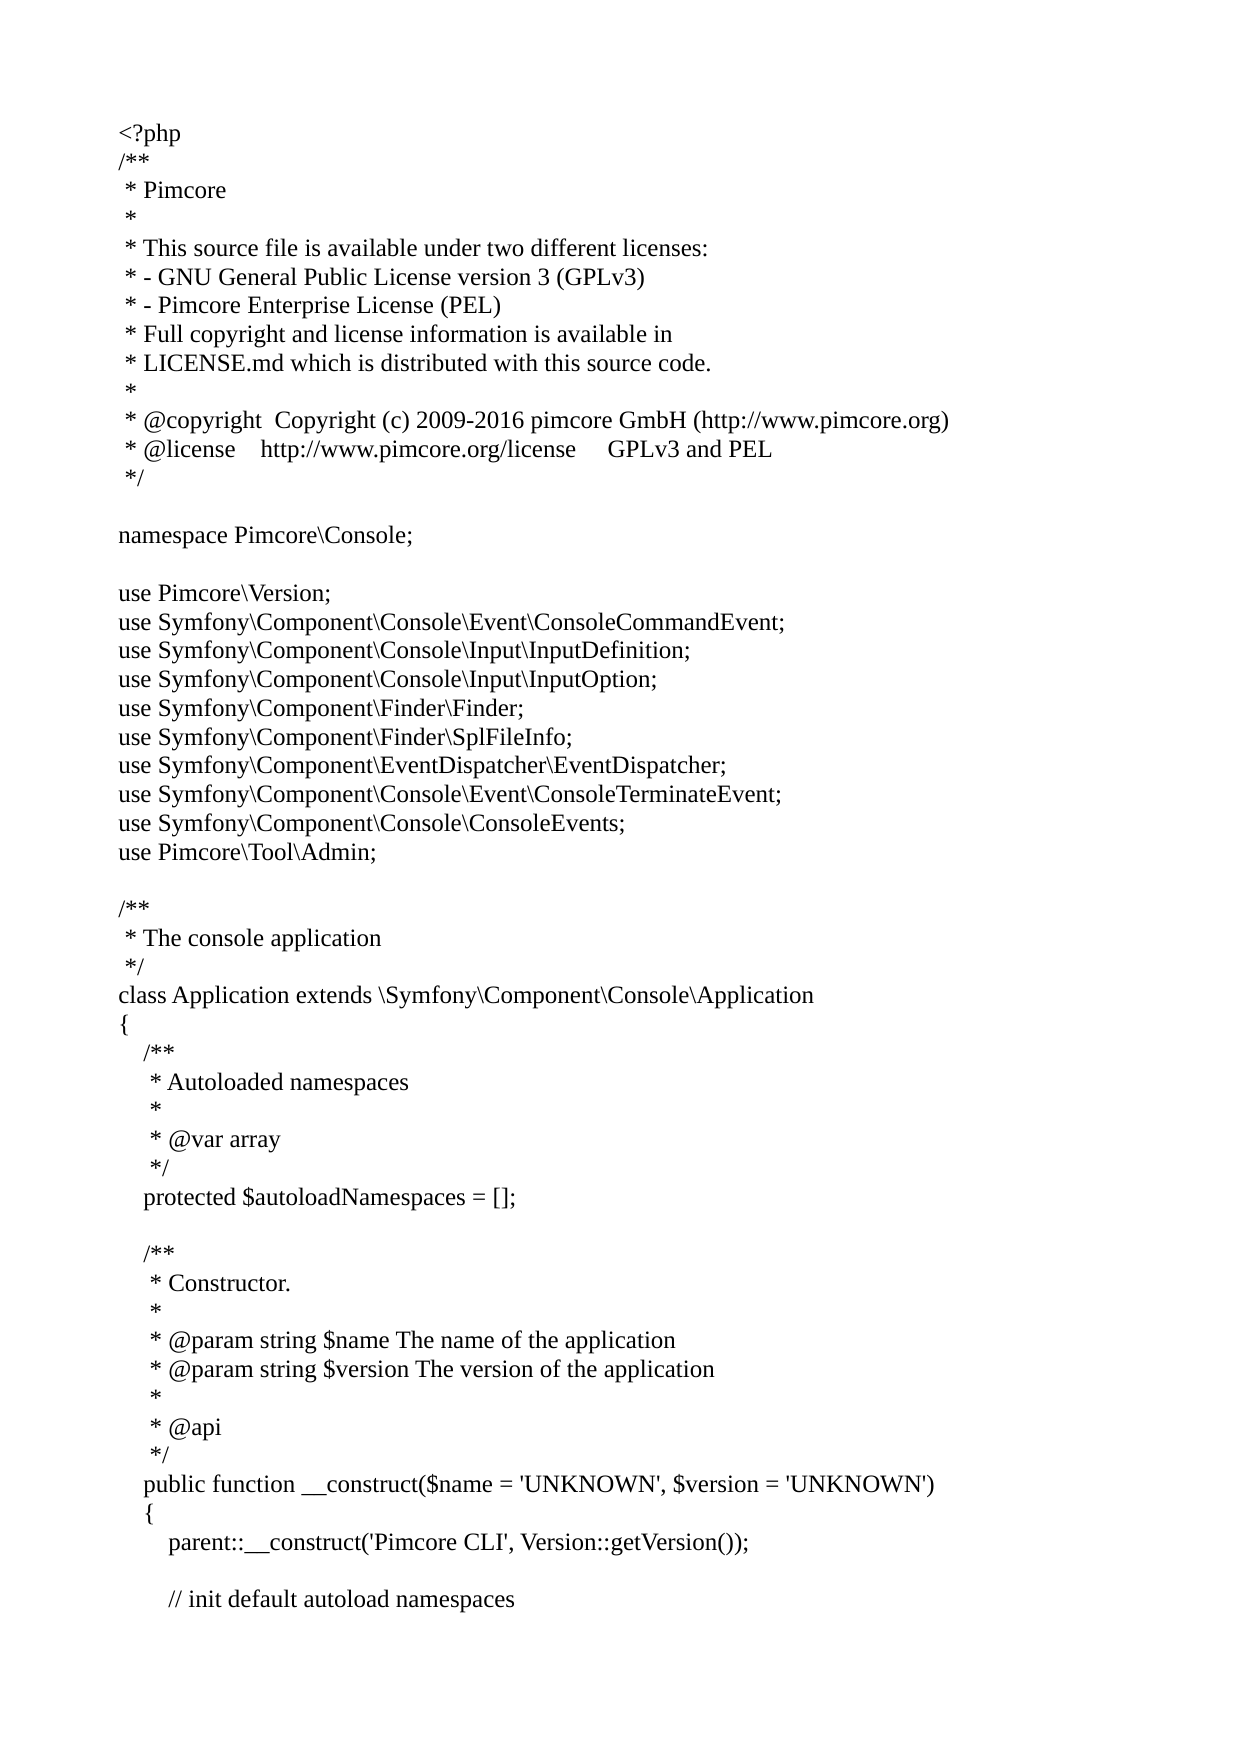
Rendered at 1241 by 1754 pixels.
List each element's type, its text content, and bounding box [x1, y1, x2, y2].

text use Pimcore\Tool\Admin; [118, 837, 1122, 866]
text * Autoloaded namespaces [118, 1067, 1122, 1096]
text /** [118, 147, 1122, 176]
text { [118, 1498, 1122, 1527]
text * [118, 1383, 1122, 1412]
text class Application extends \Symfony\Component\Console\Application [118, 981, 1122, 1009]
text { [118, 1009, 1122, 1038]
text protected $autoloadNamespaces = []; [118, 1182, 1122, 1211]
text use Symfony\Component\Console\ConsoleEvents; [118, 808, 1122, 837]
text use Symfony\Component\Console\Input\InputOption; [118, 664, 1122, 693]
text * [118, 377, 1122, 406]
text * This source file is available under two different licenses: [118, 233, 1122, 262]
text namespace Pimcore\Console; [118, 521, 1122, 549]
text use Symfony\Component\Console\Event\ConsoleTerminateEvent; [118, 779, 1122, 808]
text * [118, 1096, 1122, 1124]
text * Full copyright and license information is available in [118, 319, 1122, 348]
text */ [118, 1441, 1122, 1469]
text use Pimcore\Version; [118, 578, 1122, 607]
text */ [118, 463, 1122, 492]
text * Constructor. [118, 1268, 1122, 1297]
text * [118, 1297, 1122, 1326]
text * - Pimcore Enterprise License (PEL) [118, 291, 1122, 319]
text * - GNU General Public License version 3 (GPLv3) [118, 262, 1122, 291]
text */ [118, 1153, 1122, 1182]
text * [118, 204, 1122, 233]
text * @copyright Copyright (c) 2009-2016 pimcore GmbH (http://www.pimcore.org) [118, 406, 1122, 434]
text use Symfony\Component\Console\Input\InputDefinition; [118, 636, 1122, 664]
text use Symfony\Component\Finder\Finder; [118, 693, 1122, 722]
text */ [118, 952, 1122, 981]
text * @param string $name The name of the application [118, 1326, 1122, 1354]
text * @var array [118, 1124, 1122, 1153]
text * Pimcore [118, 176, 1122, 204]
text use Symfony\Component\EventDispatcher\EventDispatcher; [118, 751, 1122, 779]
text * @param string $version The version of the application [118, 1354, 1122, 1383]
text parent::__construct('Pimcore CLI', Version::getVersion()); [118, 1527, 1122, 1556]
text public function __construct($name = 'UNKNOWN', $version = 'UNKNOWN') [118, 1469, 1122, 1498]
text /** [118, 1038, 1122, 1067]
text /** [118, 1239, 1122, 1268]
text * @license http://www.pimcore.org/license GPLv3 and PEL [118, 434, 1122, 463]
text use Symfony\Component\Console\Event\ConsoleCommandEvent; [118, 607, 1122, 636]
text * LICENSE.md which is distributed with this source code. [118, 348, 1122, 377]
text <?php [118, 118, 1122, 147]
text use Symfony\Component\Finder\SplFileInfo; [118, 722, 1122, 751]
text /** [118, 894, 1122, 923]
text * @api [118, 1412, 1122, 1441]
text // init default autoload namespaces [118, 1584, 1122, 1613]
text * The console application [118, 923, 1122, 952]
